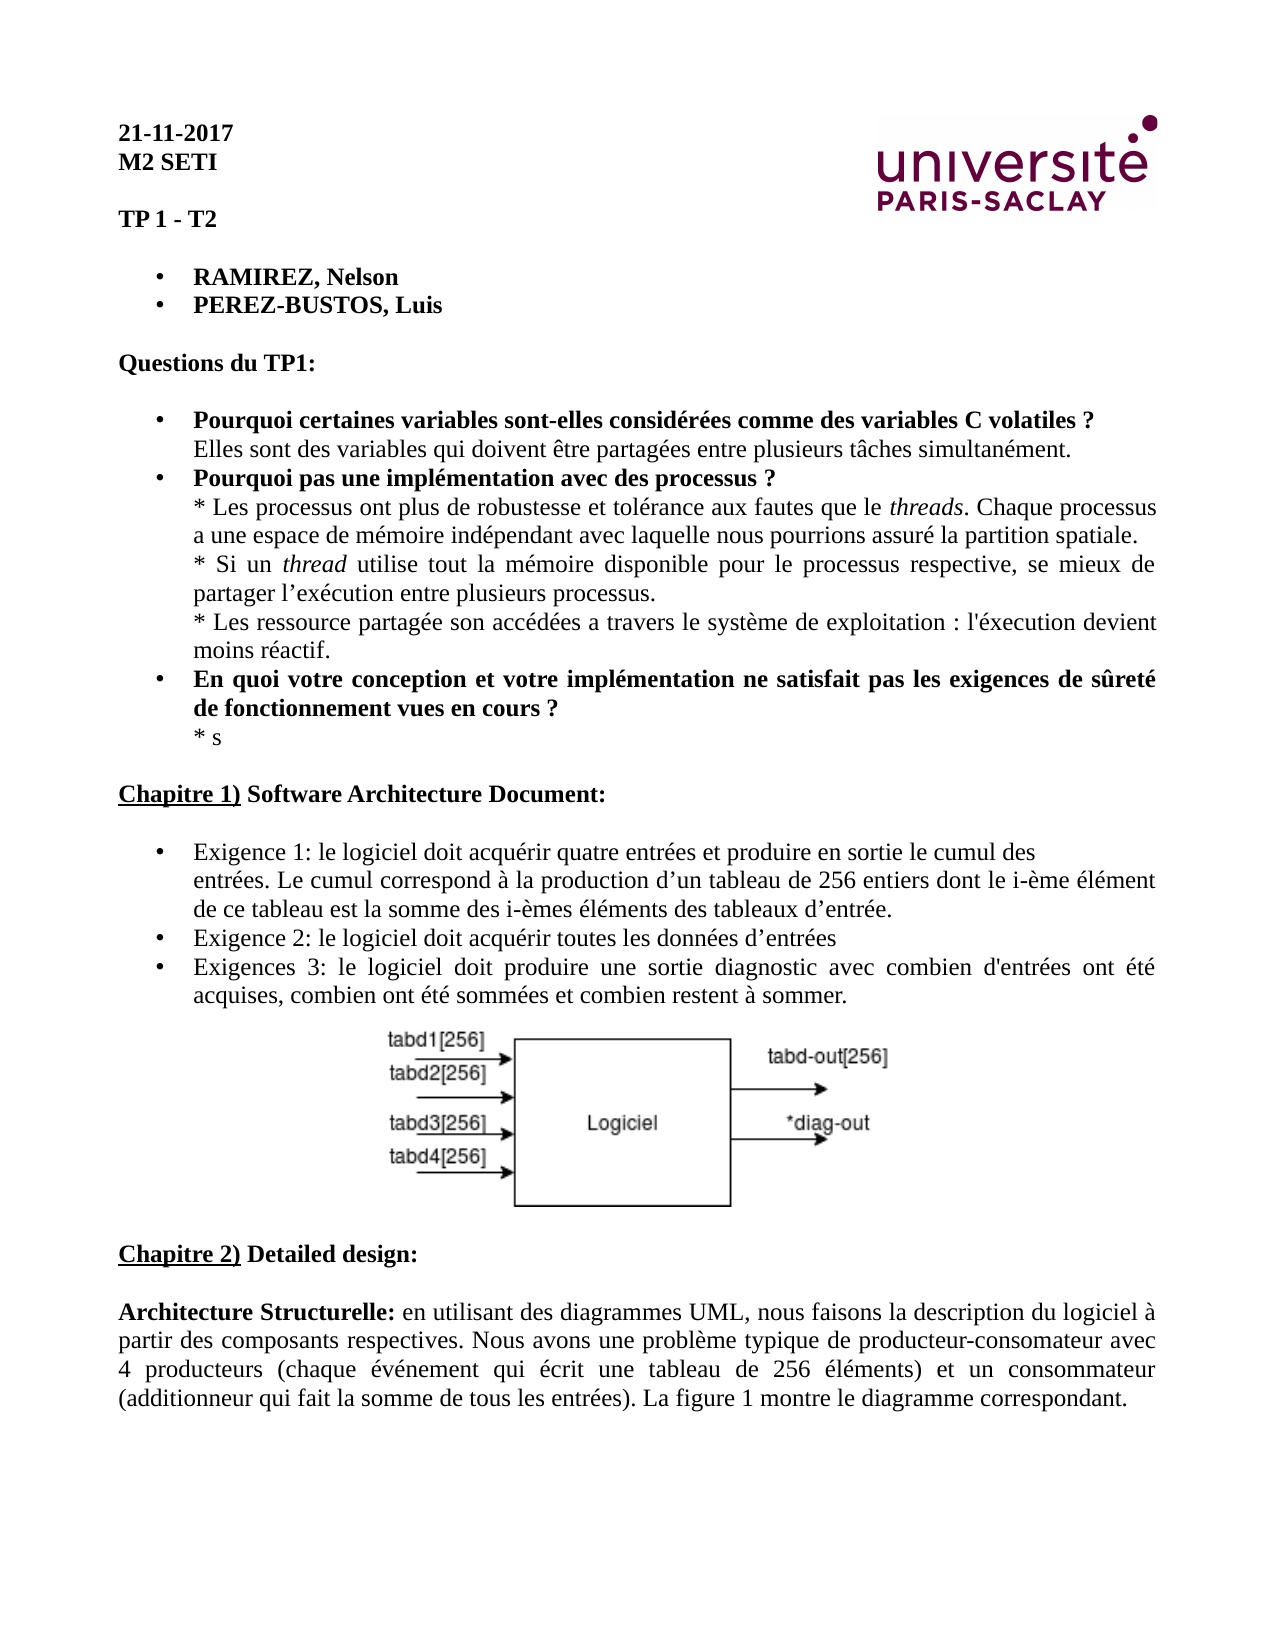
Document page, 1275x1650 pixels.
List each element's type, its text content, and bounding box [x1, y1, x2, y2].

text Chapitre 1) Software Architecture Document: [118, 779, 1157, 808]
list * Si un thread utilise tout la mémoire disponible pour le processus respective, se mieux de partager l’exécution entre plusieurs processus. [156, 549, 1157, 607]
list Elles sont des variables qui doivent être partagées entre plusieurs tâches simultanément. [156, 434, 1157, 463]
list En quoi votre conception et votre implémentation ne satisfait pas les exigences de sûreté de fonctionnement vues en cours ? [156, 664, 1157, 722]
text 21-11-2017 [118, 118, 878, 147]
picture [356, 1022, 906, 1207]
list entrées. Le cumul correspond à la production d’un tableau de 256 entiers dont le i-ème élément de ce tableau est la somme des i-èmes éléments des tableaux d’entrée. [156, 866, 1157, 923]
list Pourquoi certaines variables sont-elles considérées comme des variables C volatiles ? [156, 406, 1157, 434]
list Exigences 3: le logiciel doit produire une sortie diagnostic avec combien d'entrées ont été acquises, combien ont été sommées et combien restent à sommer. [156, 952, 1157, 1009]
list Exigence 2: le logiciel doit acquérir toutes les données d’entrées [156, 923, 1157, 952]
list * s [156, 722, 1157, 751]
text TP 1 - T2 [118, 204, 1157, 233]
list PEREZ-BUSTOS, Luis [156, 291, 1157, 319]
text M2 SETI [118, 147, 878, 176]
text Architecture Structurelle: en utilisant des diagrammes UML, nous faisons la description du logiciel à partir des composants respectives. Nous avons une problème typique de producteur-consomateur avec 4 producteurs (chaque événement qui écrit une tableau de 256 éléments) et un consommateur (additionneur qui fait la somme de tous les entrées). La figure 1 montre le diagramme correspondant. [118, 1297, 1157, 1412]
list Pourquoi pas une implémentation avec des processus ? [156, 463, 1157, 492]
picture [878, 115, 1158, 211]
text Questions du TP1: [118, 348, 1157, 377]
list RAMIREZ, Nelson [156, 262, 1157, 291]
list Exigence 1: le logiciel doit acquérir quatre entrées et produire en sortie le cumul des [156, 837, 1157, 866]
text Chapitre 2) Detailed design: [118, 1239, 1157, 1268]
list * Les processus ont plus de robustesse et tolérance aux fautes que le threads. Chaque processus a une espace de mémoire indépendant avec laquelle nous pourrions assuré la partition spatiale. [156, 492, 1157, 549]
list * Les ressource partagée son accédées a travers le système de exploitation : l'éxecution devient moins réactif. [156, 607, 1157, 664]
